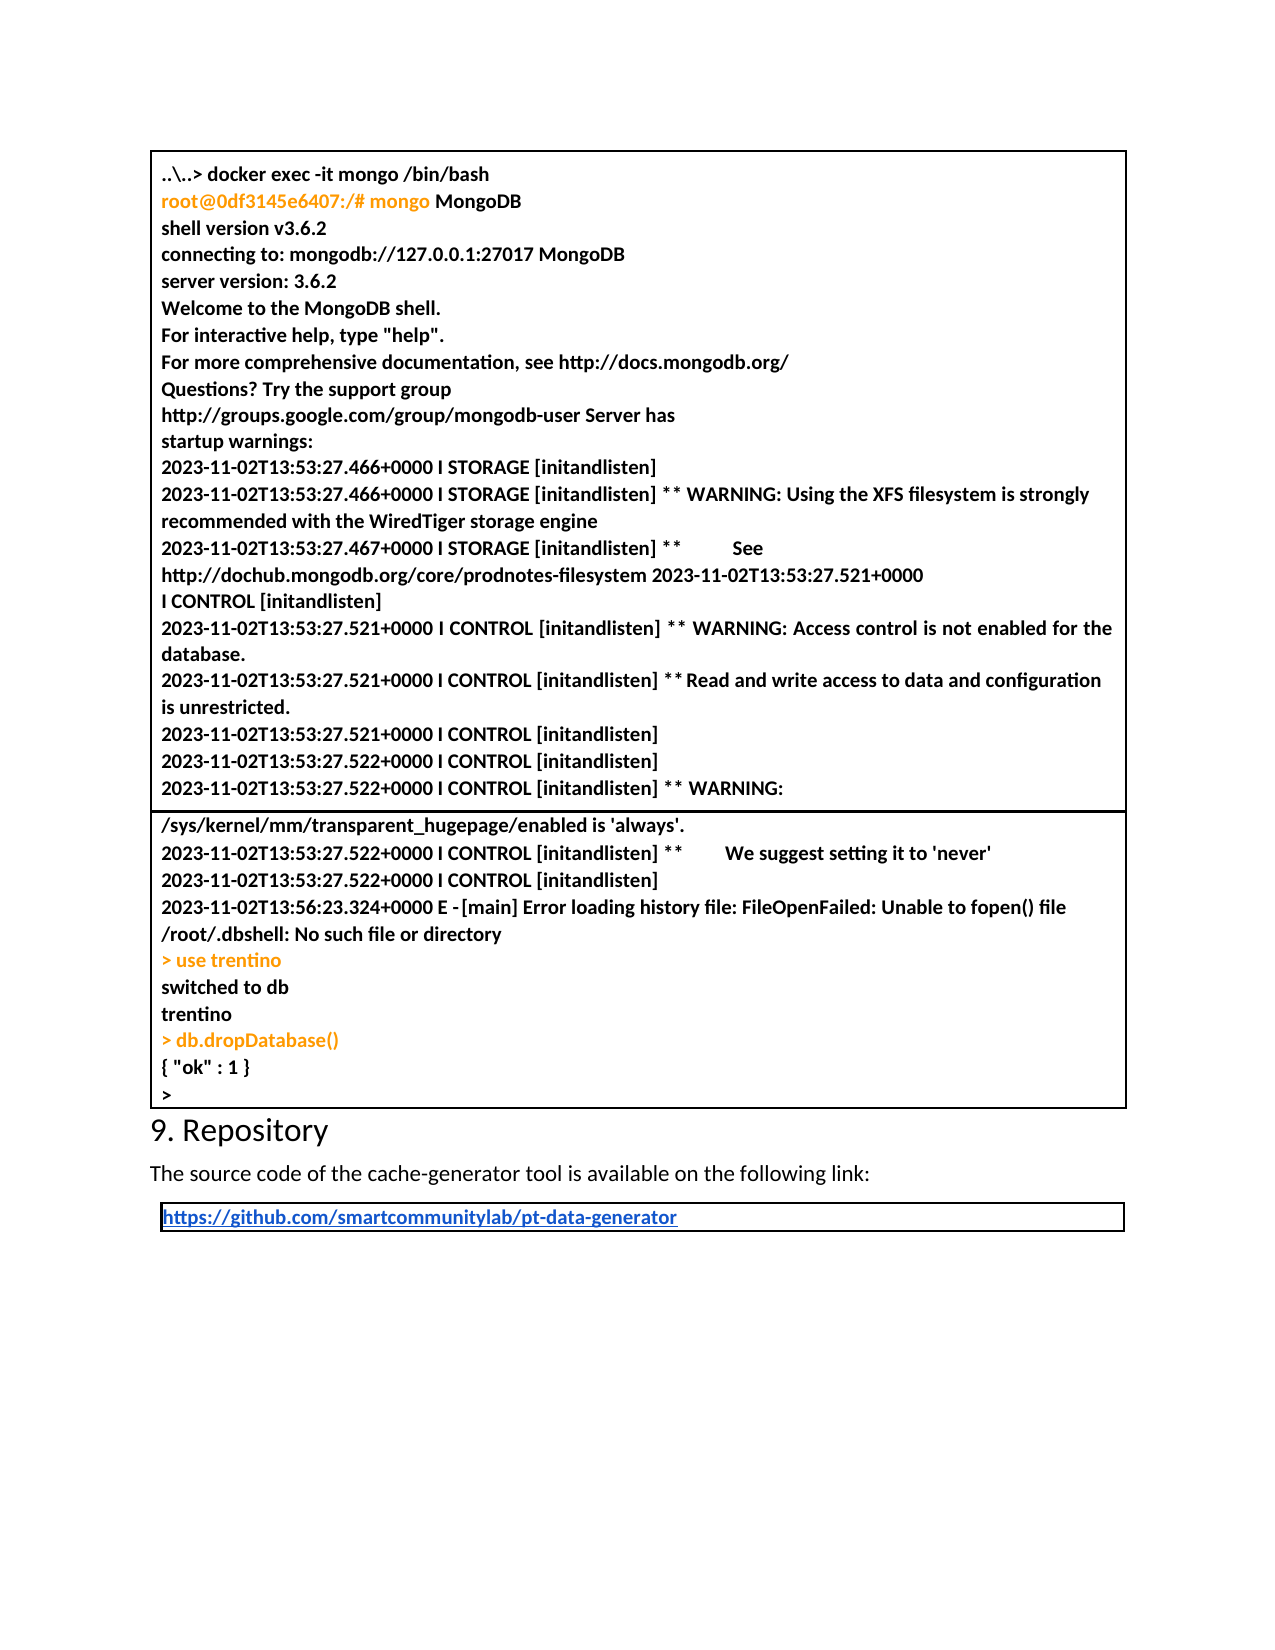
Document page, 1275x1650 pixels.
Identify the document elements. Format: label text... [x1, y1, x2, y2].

subtitle 9. Repository [149, 1109, 1125, 1150]
text The source code of the cache-generator tool is available on the following link: [149, 1159, 1125, 1188]
table_header ..\..> docker exec -it mongo /bin/bash root@0df3145e6407:/# mongo MongoDB shell version v3.6.2 connecting to: mongodb://127.0.0.1:27017 MongoDB server version: 3.6.2 Welcome to the MongoDB shell. For interactive help, type "help". For more comprehensive documentation, see http://docs.mongodb.org/ Questions? Try the support group http://groups.google.com/group/mongodb-user Server has startup warnings: 2023-11-02T13:53:27.466+0000 I STORAGE [initandlisten] 2023-11-02T13:53:27.466+0000 I STORAGE [initandlisten] ** WARNING: Using the XFS filesystem is strongly recommended with the WiredTiger storage engine 2023-11-02T13:53:27.467+0000 I STORAGE [initandlisten] ** See http://dochub.mongodb.org/core/prodnotes-filesystem 2023-11-02T13:53:27.521+0000 I CONTROL [initandlisten] 2023-11-02T13:53:27.521+0000 I CONTROL [initandlisten] ** WARNING: Access control is not enabled for the database. 2023-11-02T13:53:27.521+0000 I CONTROL [initandlisten] ** Read and write access to data and configuration is unrestricted. 2023-11-02T13:53:27.521+0000 I CONTROL [initandlisten] 2023-11-02T13:53:27.522+0000 I CONTROL [initandlisten] 2023-11-02T13:53:27.522+0000 I CONTROL [initandlisten] ** WARNING: [152, 152, 1125, 810]
table_cell /sys/kernel/mm/transparent_hugepage/enabled is 'always'. 2023-11-02T13:53:27.522+0000 I CONTROL [initandlisten] ** We suggest setting it to 'never' 2023-11-02T13:53:27.522+0000 I CONTROL [initandlisten] 2023-11-02T13:56:23.324+0000 E - [main] Error loading history file: FileOpenFailed: Unable to fopen() file /root/.dbshell: No such file or directory > use trentino switched to db trentino > db.dropDatabase() { "ok" : 1 } > [152, 813, 1125, 1107]
text https://github.com/smartcommunitylab/pt-data-generator [163, 1204, 1123, 1230]
